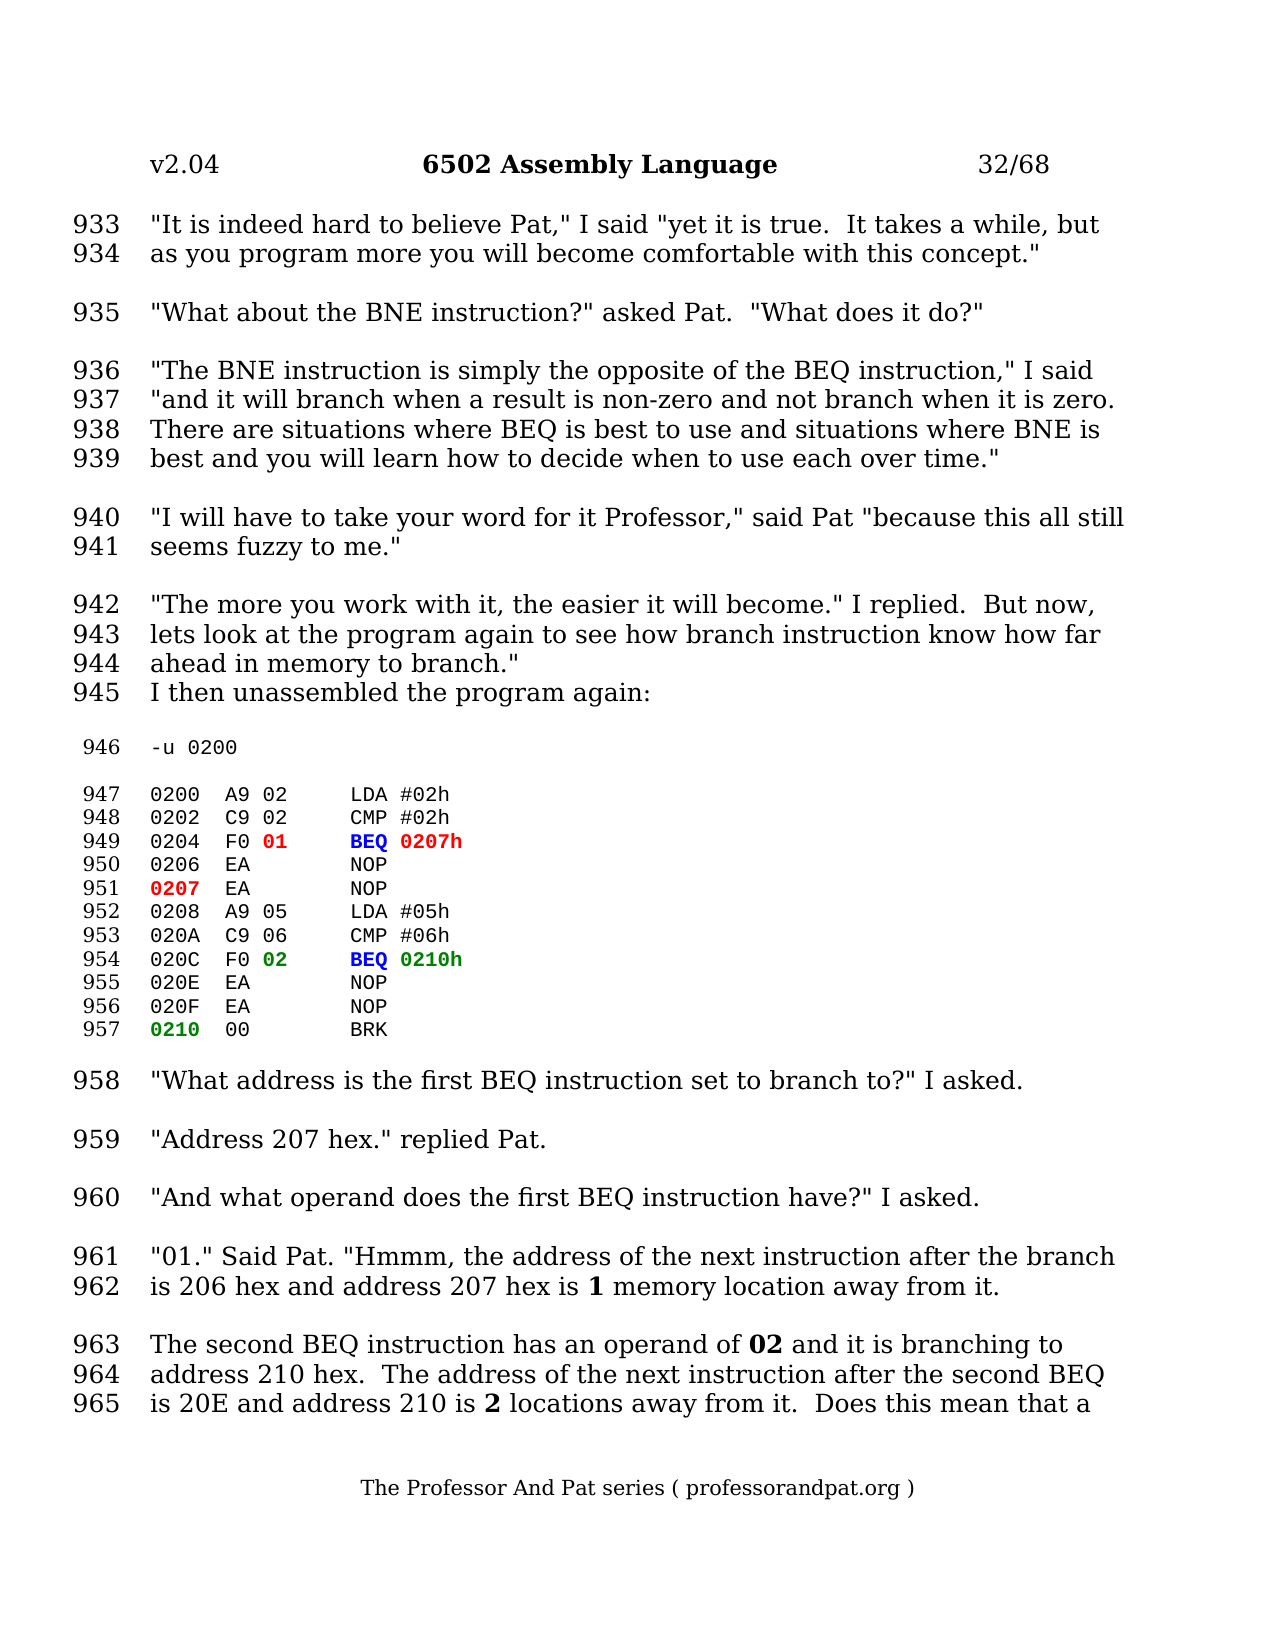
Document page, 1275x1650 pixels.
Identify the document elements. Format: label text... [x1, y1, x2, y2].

text 0202 C9 02 CMP #02h [150, 807, 1125, 831]
text 020F EA NOP [150, 996, 1125, 1019]
text 020E EA NOP [150, 972, 1125, 996]
text 0206 EA NOP [150, 854, 1125, 878]
text 0200 A9 02 LDA #02h [150, 784, 1125, 807]
text "The BNE instruction is simply the opposite of the BEQ instruction," I said "and it will branch when a result is non-zero and not branch when it is zero. There are situations where BEQ is best to use and situations where BNE is best and you will learn how to decide when to use each over time." [150, 356, 1125, 473]
text "And what operand does the first BEQ instruction have?" I asked. [150, 1183, 1125, 1213]
text 0207 EA NOP [150, 878, 1125, 902]
text "What address is the first BEQ instruction set to branch to?" I asked. [150, 1066, 1125, 1096]
text "It is indeed hard to believe Pat," I said "yet it is true. It takes a while, but as you program more you will become comfortable with this concept." [150, 210, 1125, 268]
text 020C F0 02 BEQ 0210h [150, 949, 1125, 972]
text 020A C9 06 CMP #06h [150, 925, 1125, 949]
text "Address 207 hex." replied Pat. [150, 1125, 1125, 1154]
text "The more you work with it, the easier it will become." I replied. But now, lets look at the program again to see how branch instruction know how far ahead in memory to branch." [150, 591, 1125, 678]
text "What about the BNE instruction?" asked Pat. "What does it do?" [150, 298, 1125, 327]
text 0208 A9 05 LDA #05h [150, 902, 1125, 925]
text -u 0200 [150, 737, 1125, 760]
text "01." Said Pat. "Hmmm, the address of the next instruction after the branch is 206 hex and address 207 hex is 1 memory location away from it. [150, 1242, 1125, 1301]
text "I will have to take your word for it Professor," said Pat "because this all still seems fuzzy to me." [150, 503, 1125, 561]
text I then unassembled the program again: [150, 678, 1125, 708]
text 0204 F0 01 BEQ 0207h [150, 831, 1125, 854]
text The second BEQ instruction has an operand of 02 and it is branching to address 210 hex. The address of the next instruction after the second BEQ is 20E and address 210 is 2 locations away from it. Does this mean that a [150, 1330, 1125, 1419]
text 0210 00 BRK [150, 1019, 1125, 1043]
